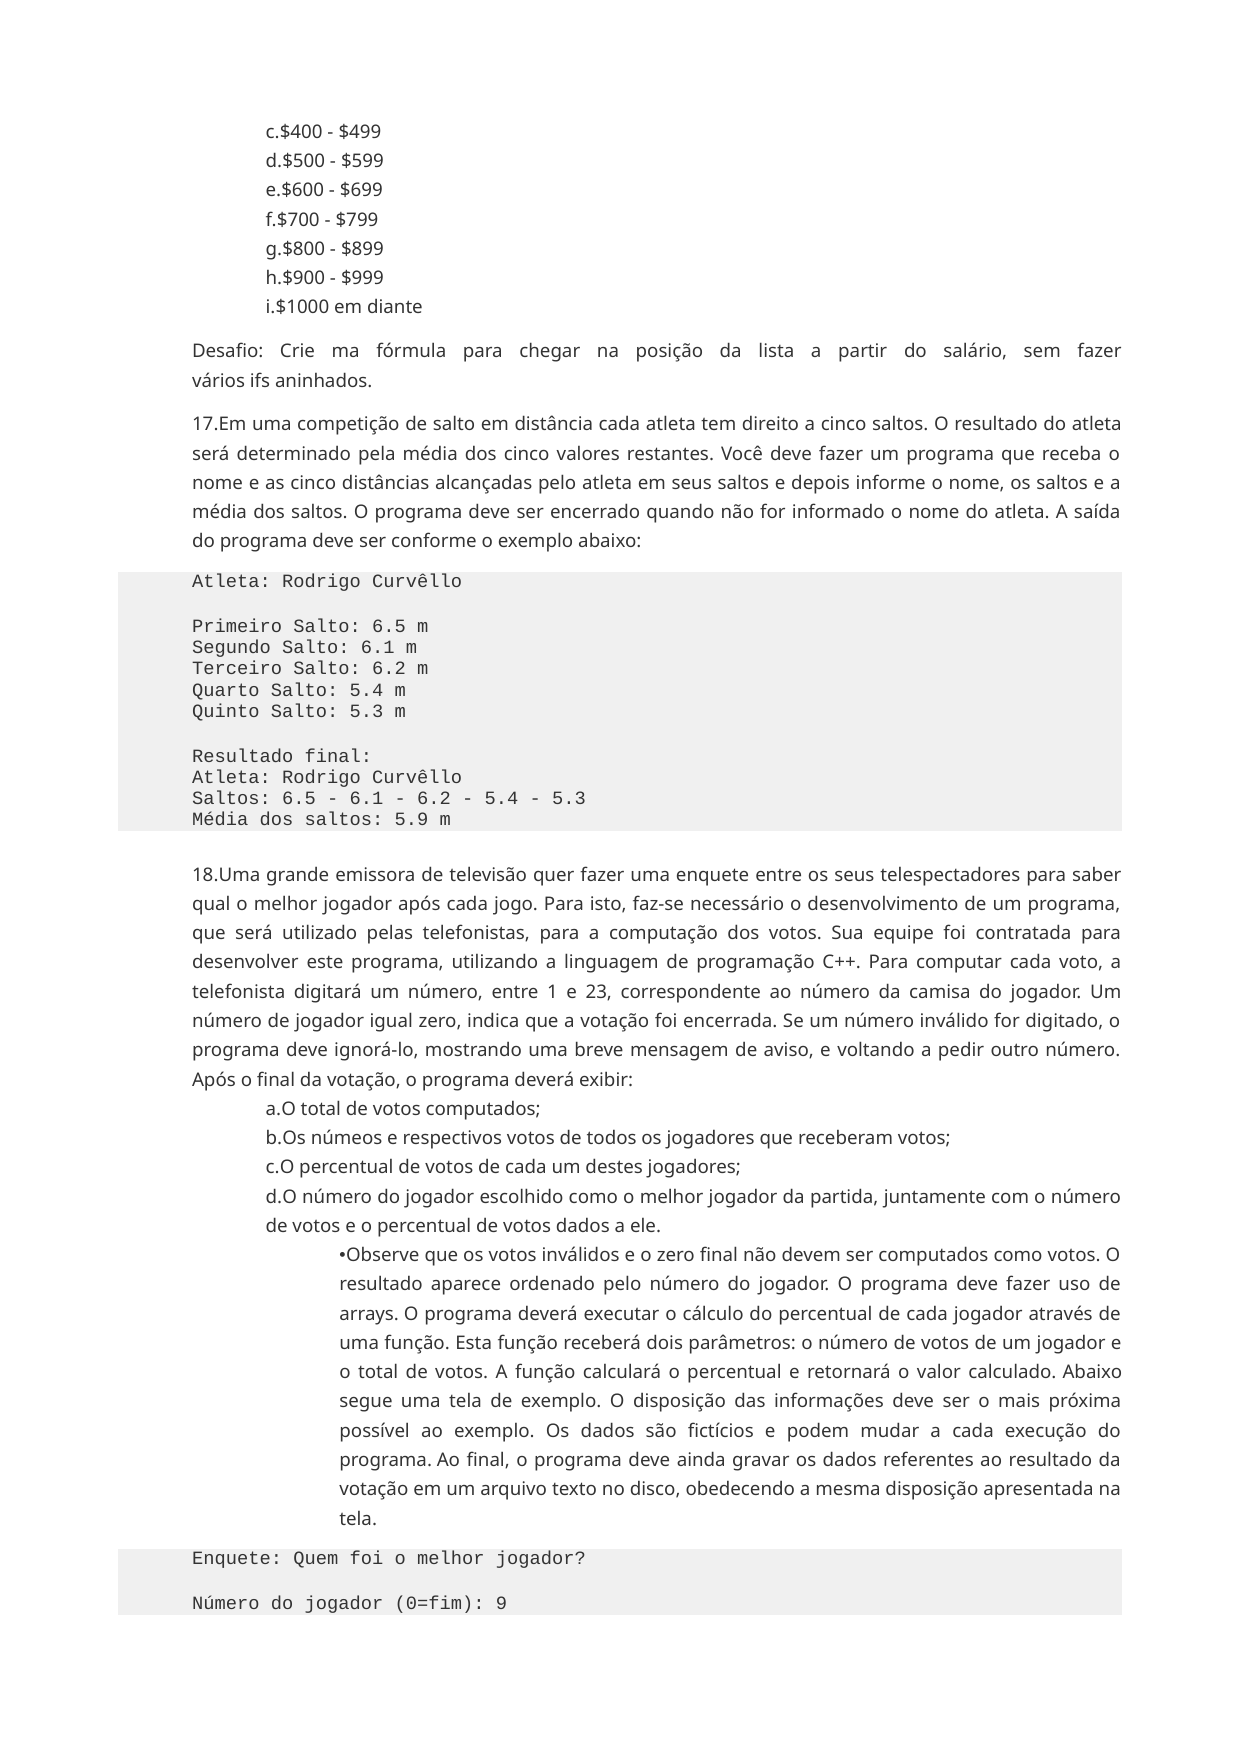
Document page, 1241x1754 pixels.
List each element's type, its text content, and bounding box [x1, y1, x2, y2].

list O total de votos computados; [118, 1095, 1122, 1121]
list Quinto Salto: 5.3 m [118, 702, 1122, 723]
list Atleta: Rodrigo Curvêllo [118, 572, 1122, 593]
list Desafio: Crie ma fórmula para chegar na posição da lista a partir do salário, sem fazer vários ifs aninhados. [118, 338, 1122, 392]
list Segundo Salto: 6.1 m [118, 638, 1122, 659]
list Terceiro Salto: 6.2 m [118, 659, 1122, 680]
list $500 - $599 [118, 147, 1122, 173]
list Em uma competição de salto em distância cada atleta tem direito a cinco saltos. O resultado do atleta será determinado pela média dos cinco valores restantes. Você deve fazer um programa que receba o nome e as cinco distâncias alcançadas pelo atleta em seus saltos e depois informe o nome, os saltos e a média dos saltos. O programa deve ser encerrado quando não for informado o nome do atleta. A saída do programa deve ser conforme o exemplo abaixo: [118, 411, 1122, 553]
list $400 - $499 [118, 118, 1122, 144]
list O percentual de votos de cada um destes jogadores; [118, 1154, 1122, 1179]
list Número do jogador (0=fim): 9 [118, 1594, 1122, 1615]
list Saltos: 6.5 - 6.1 - 6.2 - 5.4 - 5.3 [118, 789, 1122, 810]
list Quarto Salto: 5.4 m [118, 680, 1122, 702]
list Enquete: Quem foi o melhor jogador? [118, 1549, 1122, 1570]
list Os númeos e respectivos votos de todos os jogadores que receberam votos; [118, 1124, 1122, 1150]
list Observe que os votos inválidos e o zero final não devem ser computados como votos. O resultado aparece ordenado pelo número do jogador. O programa deve fazer uso de arrays. O programa deverá executar o cálculo do percentual de cada jogador através de uma função. Esta função receberá dois parâmetros: o número de votos de um jogador e o total de votos. A função calculará o percentual e retornará o valor calculado. Abaixo segue uma tela de exemplo. O disposição das informações deve ser o mais próxima possível ao exemplo. Os dados são fictícios e podem mudar a cada execução do programa. Ao final, o programa deve ainda gravar os dados referentes ao resultado da votação em um arquivo texto no disco, obedecendo a mesma disposição apresentada na tela. [118, 1241, 1122, 1530]
list Atleta: Rodrigo Curvêllo [118, 768, 1122, 789]
list $1000 em diante [118, 294, 1122, 319]
list Média dos saltos: 5.9 m [118, 810, 1122, 831]
list $900 - $999 [118, 264, 1122, 290]
list $600 - $699 [118, 177, 1122, 202]
list O número do jogador escolhido como o melhor jogador da partida, juntamente com o número de votos e o percentual de votos dados a ele. [118, 1183, 1122, 1238]
list $800 - $899 [118, 235, 1122, 261]
list Uma grande emissora de televisão quer fazer uma enquete entre os seus telespectadores para saber qual o melhor jogador após cada jogo. Para isto, faz-se necessário o desenvolvimento de um programa, que será utilizado pelas telefonistas, para a computação dos votos. Sua equipe foi contratada para desenvolver este programa, utilizando a linguagem de programação C++. Para computar cada voto, a telefonista digitará um número, entre 1 e 23, correspondente ao número da camisa do jogador. Um número de jogador igual zero, indica que a votação foi encerrada. Se um número inválido for digitado, o programa deve ignorá-lo, mostrando uma breve mensagem de aviso, e voltando a pedir outro número. Após o final da votação, o programa deverá exibir: [118, 861, 1122, 1091]
list Primeiro Salto: 6.5 m [118, 617, 1122, 638]
list $700 - $799 [118, 206, 1122, 231]
list Resultado final: [118, 746, 1122, 768]
